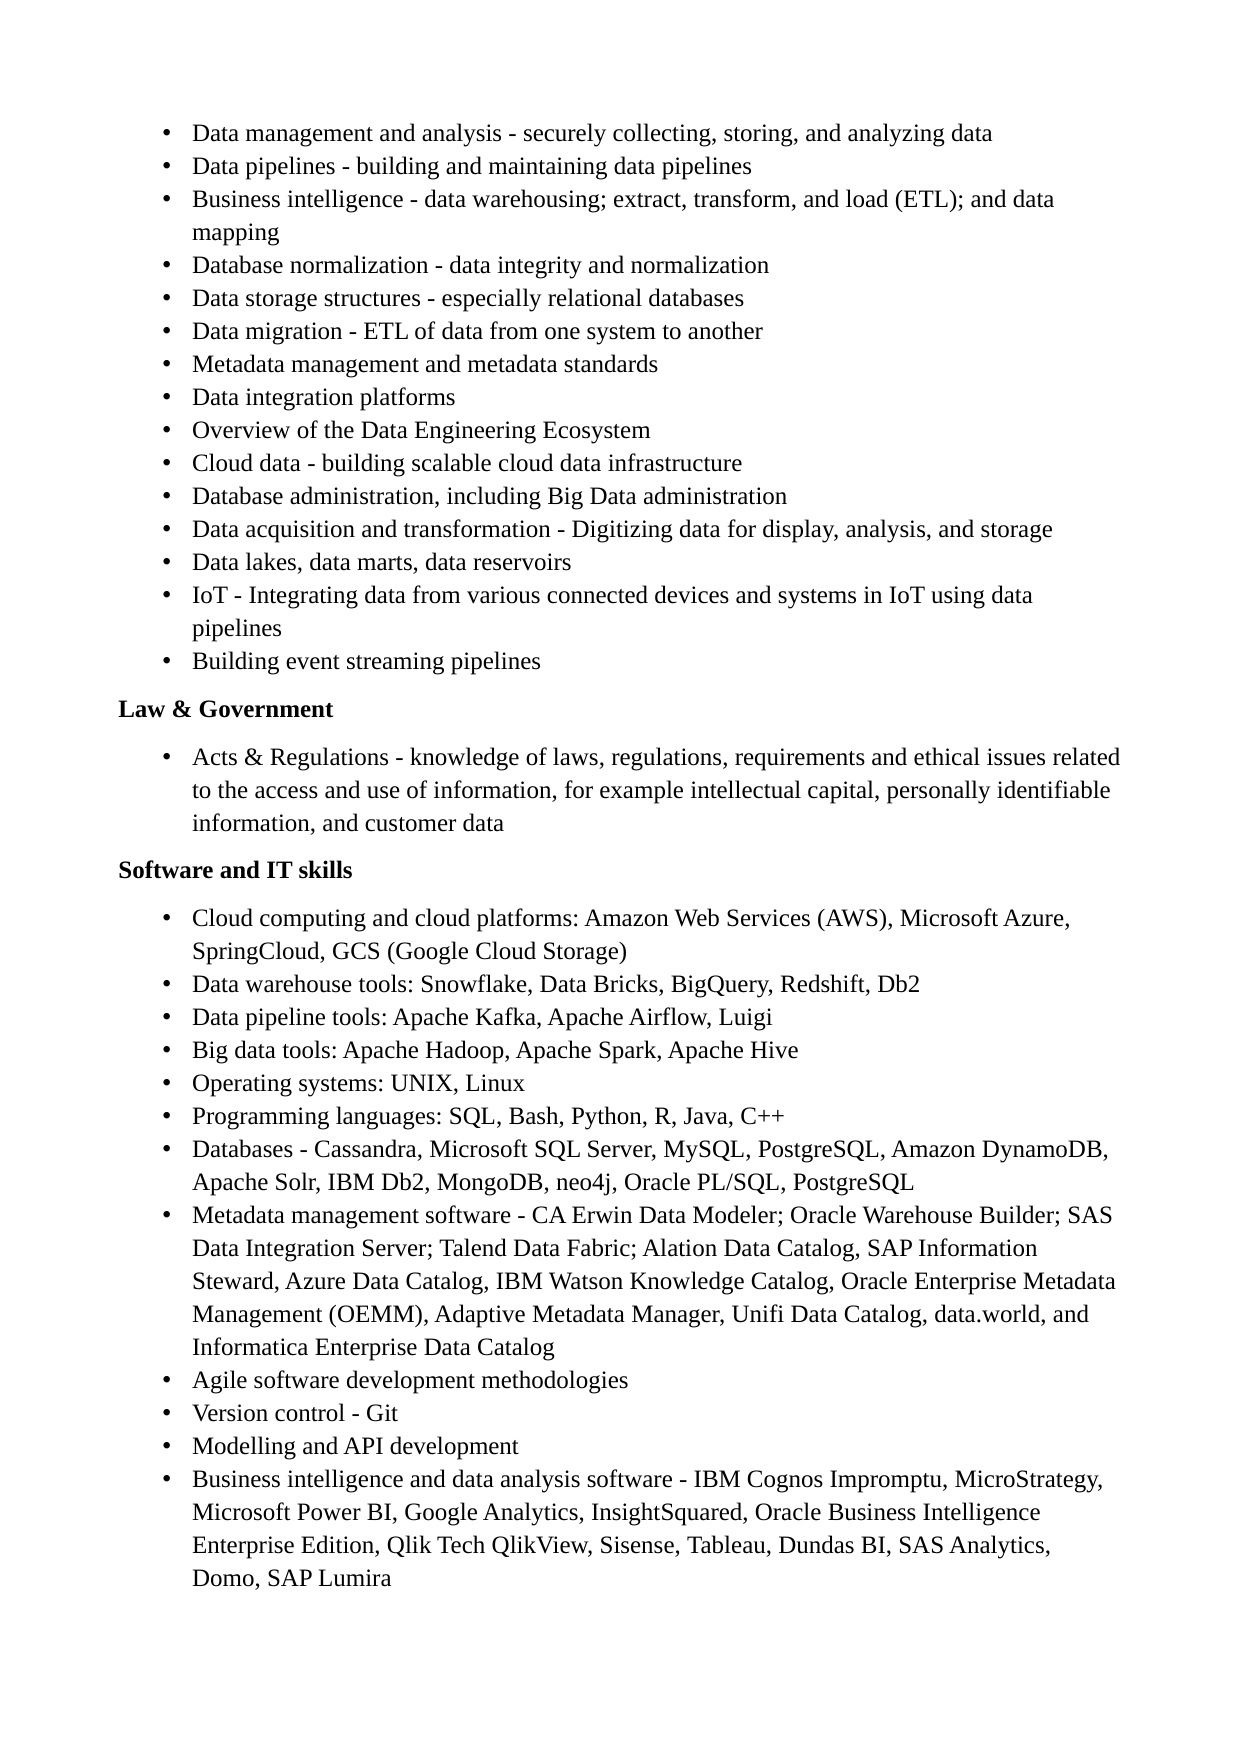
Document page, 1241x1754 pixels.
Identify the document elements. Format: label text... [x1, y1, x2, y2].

list Cloud computing and cloud platforms: Amazon Web Services (AWS), Microsoft Azure, SpringCloud, GCS (Google Cloud Storage) [162, 903, 1122, 965]
list Data storage structures - especially relational databases [162, 283, 1122, 312]
list Metadata management software - CA Erwin Data Modeler; Oracle Warehouse Builder; SAS Data Integration Server; Talend Data Fabric; Alation Data Catalog, SAP Information Steward, Azure Data Catalog, IBM Watson Knowledge Catalog, Oracle Enterprise Metadata Management (OEMM), Adaptive Metadata Manager, Unifi Data Catalog, data.world, and Informatica Enterprise Data Catalog [162, 1200, 1122, 1361]
list Operating systems: UNIX, Linux [162, 1068, 1122, 1097]
list Acts & Regulations - knowledge of laws, regulations, requirements and ethical issues related to the access and use of information, for example intellectual capital, personally identifiable information, and customer data [162, 742, 1122, 836]
list Building event streaming pipelines [162, 646, 1122, 675]
text Software and IT skills [118, 855, 1122, 884]
list Cloud data - building scalable cloud data infrastructure [162, 448, 1122, 477]
list Agile software development methodologies [162, 1365, 1122, 1394]
list Data acquisition and transformation - Digitizing data for display, analysis, and storage [162, 514, 1122, 543]
list Data lakes, data marts, data reservoirs [162, 547, 1122, 576]
list Data migration - ETL of data from one system to another [162, 316, 1122, 345]
list Data integration platforms [162, 382, 1122, 411]
list Business intelligence and data analysis software - IBM Cognos Impromptu, MicroStrategy, Microsoft Power BI, Google Analytics, InsightSquared, Oracle Business Intelligence Enterprise Edition, Qlik Tech QlikView, ‎Sisense, ‎Tableau, ‎Dundas BI, ‎SAS Analytics, Domo, SAP Lumira [162, 1464, 1122, 1592]
list Data pipelines - building and maintaining data pipelines [162, 151, 1122, 180]
list Overview of the Data Engineering Ecosystem [162, 415, 1122, 444]
list Big data tools: Apache Hadoop, Apache Spark, Apache Hive [162, 1035, 1122, 1064]
list Programming languages: SQL, Bash, Python, R, Java, C++ [162, 1101, 1122, 1130]
list Metadata management and metadata standards [162, 349, 1122, 378]
list Version control - Git [162, 1398, 1122, 1427]
list IoT - Integrating data from various connected devices and systems in IoT using data pipelines [162, 580, 1122, 642]
text Law & Government [118, 694, 1122, 723]
list Business intelligence - data warehousing; extract, transform, and load (ETL); and data mapping [162, 184, 1122, 246]
list Database administration, including Big Data administration [162, 481, 1122, 510]
list Modelling and API development [162, 1431, 1122, 1460]
list Data warehouse tools: Snowflake, Data Bricks, BigQuery, Redshift, Db2 [162, 969, 1122, 998]
list Database normalization - data integrity and normalization [162, 250, 1122, 279]
list Data management and analysis - securely collecting, storing, and analyzing data [162, 118, 1122, 147]
list Data pipeline tools: Apache Kafka, Apache Airflow, Luigi [162, 1002, 1122, 1031]
list Databases - Cassandra, Microsoft SQL Server, MySQL, PostgreSQL, Amazon DynamoDB, Apache Solr, IBM Db2, MongoDB, neo4j, Oracle PL/SQL, PostgreSQL [162, 1134, 1122, 1196]
